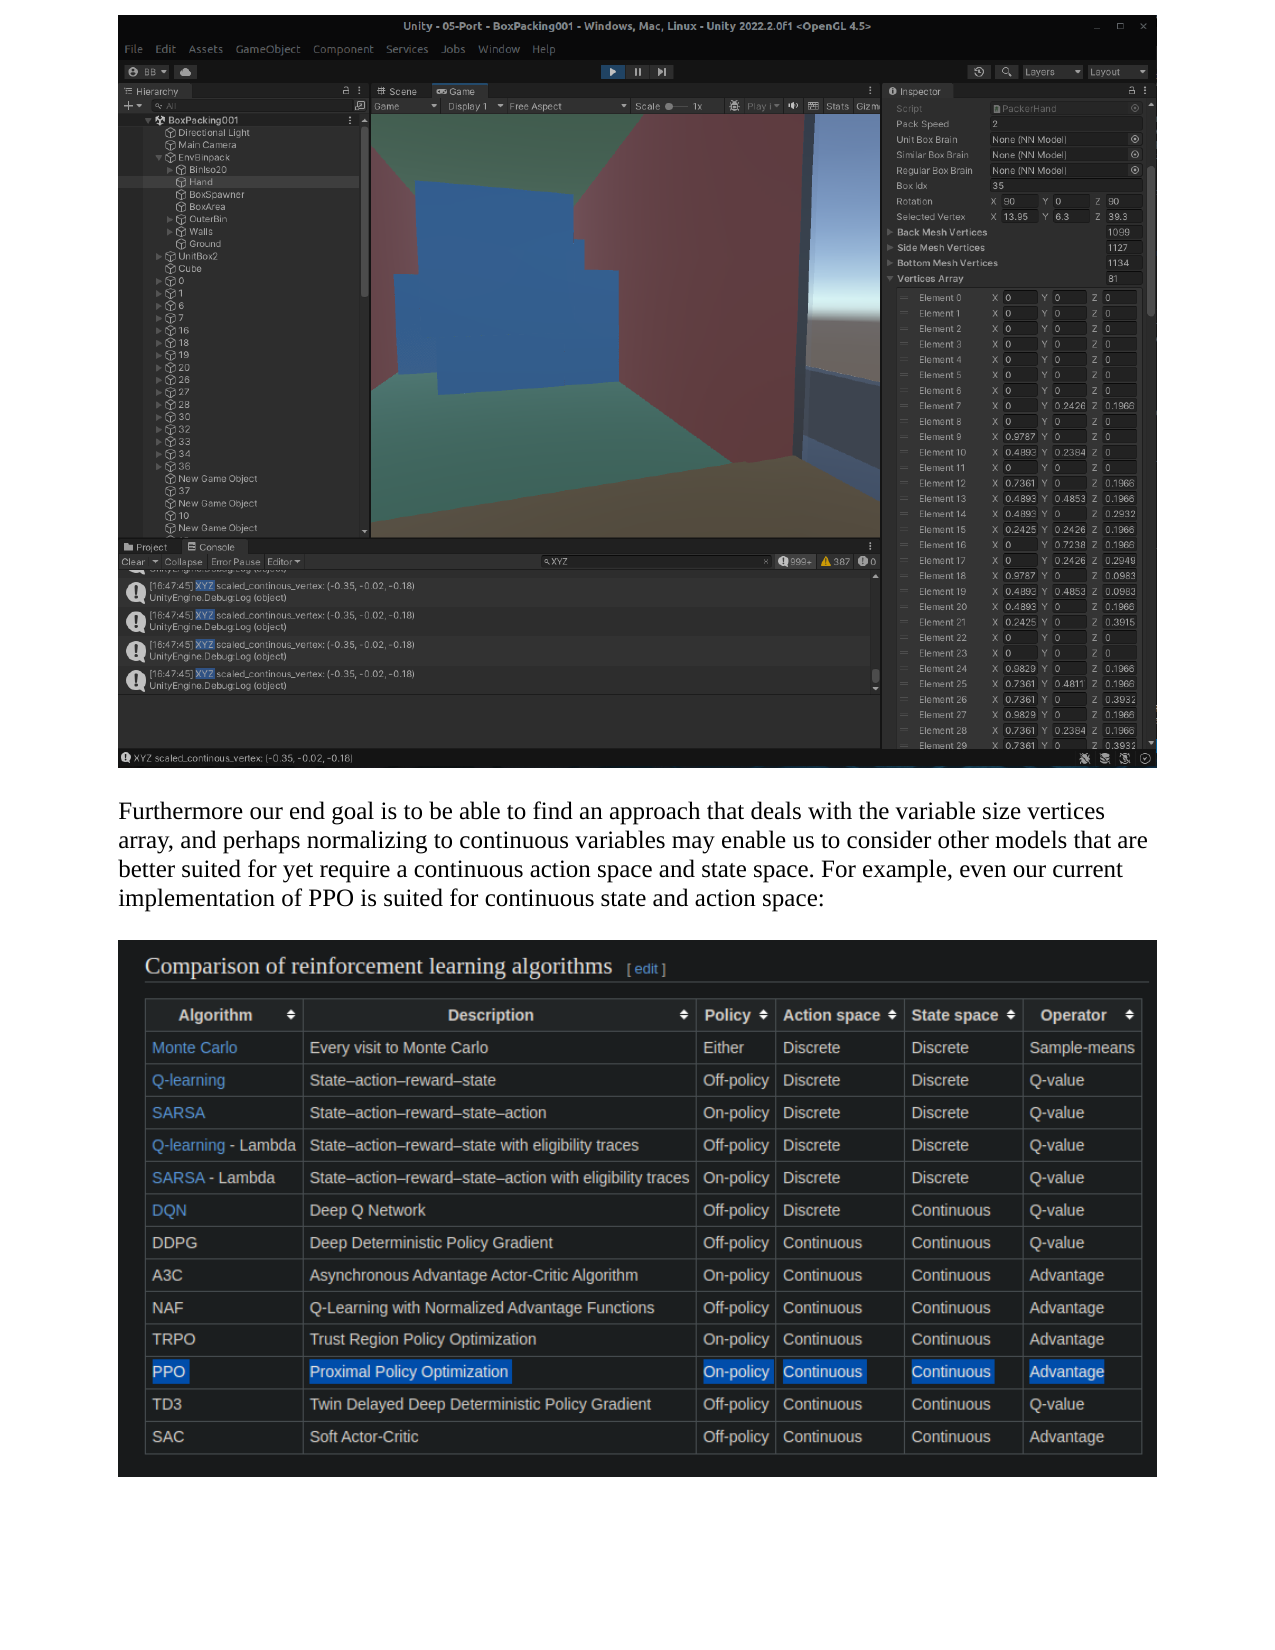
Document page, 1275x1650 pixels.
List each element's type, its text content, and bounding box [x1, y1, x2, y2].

text Furthermore our end goal is to be able to find an approach that deals with the variable size vertices array, and perhaps normalizing to continuous variables may enable us to consider other models that are better suited for yet require a continuous action space and state space. For example, even our current implementation of PPO is suited for continuous state and action space: [118, 796, 1157, 911]
picture [118, 940, 1157, 1477]
picture [118, 15, 1157, 768]
